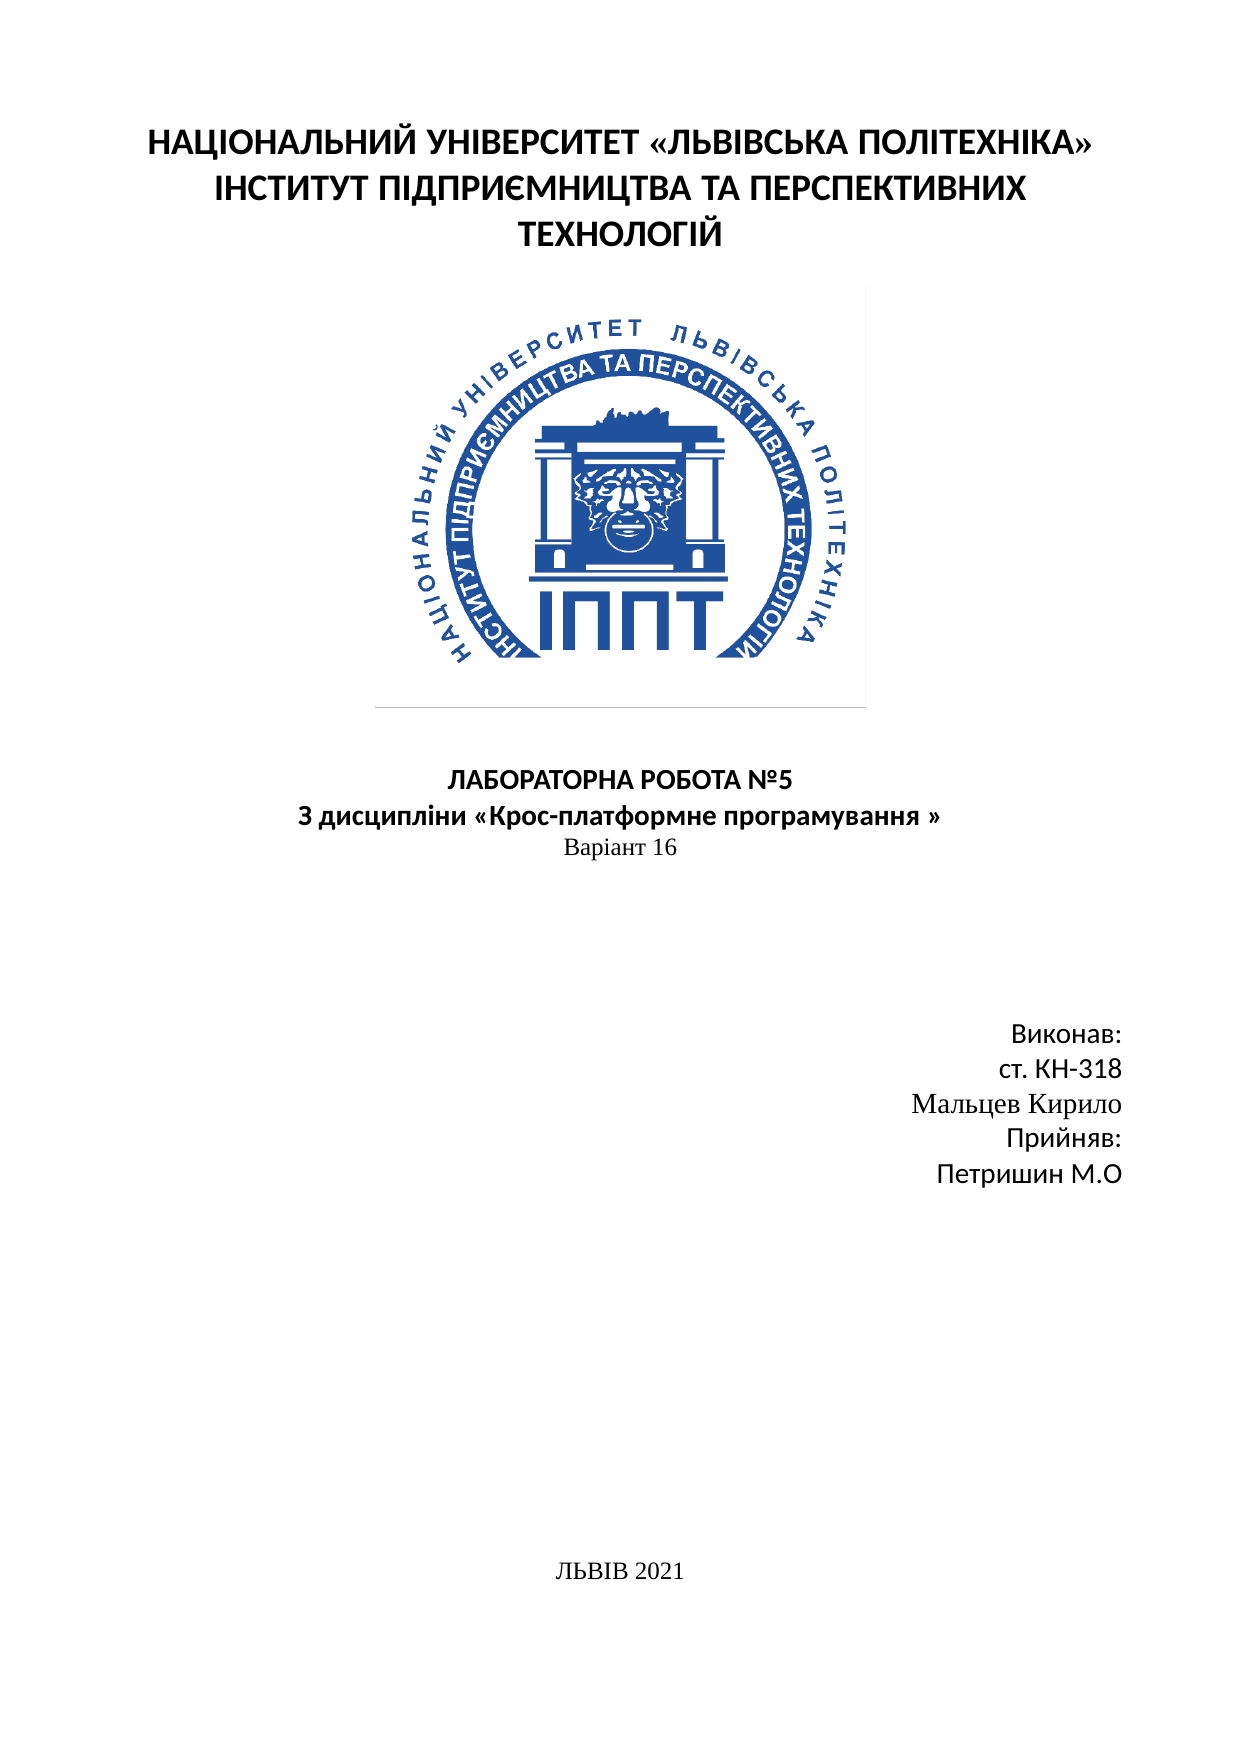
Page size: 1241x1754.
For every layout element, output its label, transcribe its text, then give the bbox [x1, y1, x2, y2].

subtitle З дисципліни «Крос-платформне програмування » [118, 797, 1122, 832]
text Прийняв: [118, 1119, 1122, 1155]
text Виконав: ст. КН-318 [118, 1015, 1122, 1086]
text НАЦІОНАЛЬНИЙ УНІВЕРСИТЕТ «ЛЬВІВСЬКА ПОЛІТЕХНІКА» [118, 118, 1122, 164]
text Мальцев Кирило [118, 1086, 1122, 1119]
text ІНСТИТУТ ПІДПРИЄМНИЦТВА ТА ПЕРСПЕКТИВНИХ ТЕХНОЛОГІЙ [118, 164, 1122, 256]
subtitle ЛАБОРАТОРНА РОБОТА №5 [118, 761, 1122, 797]
picture [374, 284, 867, 708]
text ЛЬВІВ 2021 [118, 1556, 1122, 1585]
text Петришин М.О [118, 1155, 1122, 1191]
text Варіант 16 [118, 832, 1122, 918]
